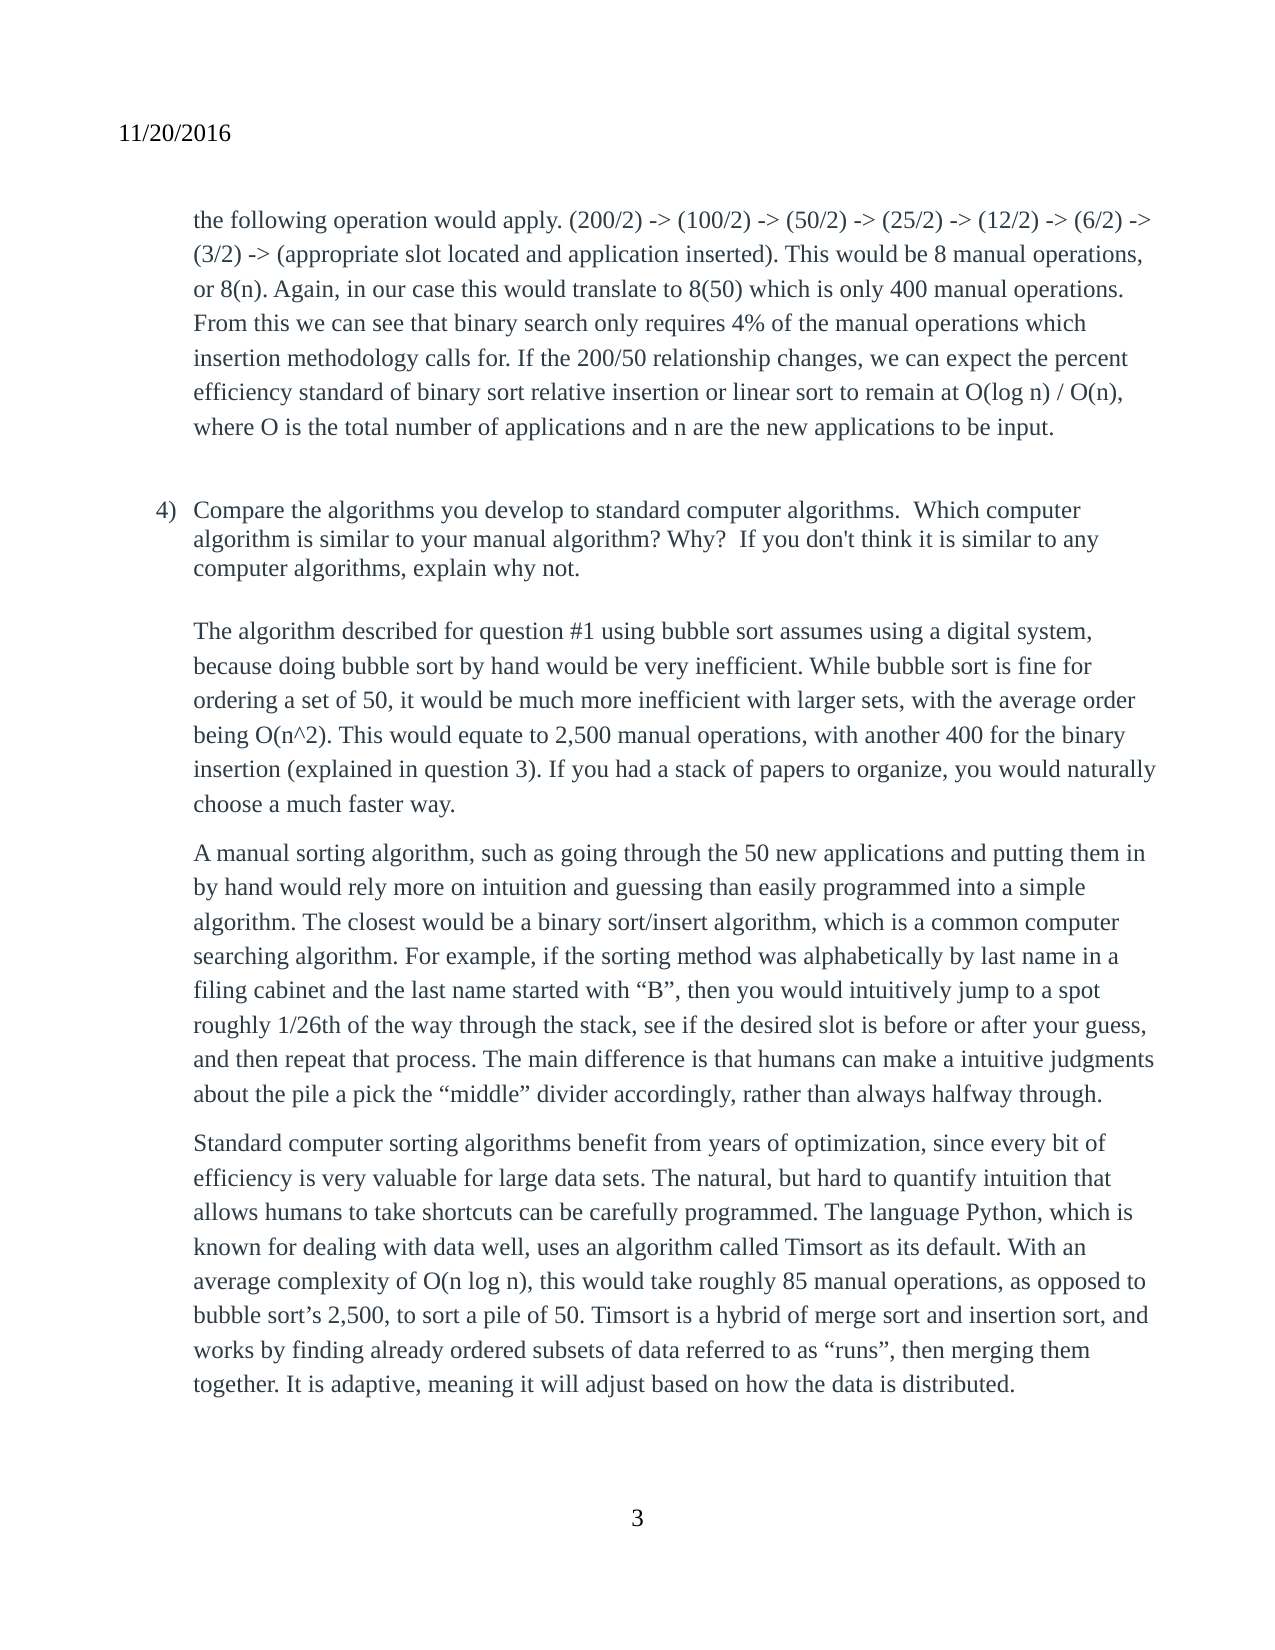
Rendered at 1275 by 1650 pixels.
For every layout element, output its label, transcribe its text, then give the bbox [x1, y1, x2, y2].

list The algorithm described for question #1 using bubble sort assumes using a digital system, because doing bubble sort by hand would be very inefficient. While bubble sort is fine for ordering a set of 50, it would be much more inefficient with larger sets, with the average order being O(n^2). This would equate to 2,500 manual operations, with another 400 for the binary insertion (explained in question 3). If you had a stack of papers to organize, you would naturally choose a much faster way. [156, 582, 1157, 817]
list Standard computer sorting algorithms benefit from years of optimization, since every bit of efficiency is very valuable for large data sets. The natural, but hard to quantify intuition that allows humans to take shortcuts can be carefully programmed. The language Python, which is known for dealing with data well, uses an algorithm called Timsort as its default. With an average complexity of O(n log n), this would take roughly 85 manual operations, as opposed to bubble sort’s 2,500, to sort a pile of 50. Timsort is a hybrid of merge sort and insertion sort, and works by finding already ordered subsets of data referred to as “runs”, then merging them together. It is adaptive, meaning it will adjust based on how the data is distributed. [156, 1128, 1157, 1398]
list the following operation would apply. (200/2) -> (100/2) -> (50/2) -> (25/2) -> (12/2) -> (6/2) -> (3/2) -> (appropriate slot located and application inserted). This would be 8 manual operations, or 8(n). Again, in our case this would translate to 8(50) which is only 400 manual operations. From this we can see that binary search only requires 4% of the manual operations which insertion methodology calls for. If the 200/50 relationship changes, we can expect the percent efficiency standard of binary sort relative insertion or linear sort to remain at O(log n) / O(n), where O is the total number of applications and n are the new applications to be input. [156, 205, 1157, 475]
list A manual sorting algorithm, such as going through the 50 new applications and putting them in by hand would rely more on intuition and guessing than easily programmed into a simple algorithm. The closest would be a binary sort/insert algorithm, which is a common computer searching algorithm. For example, if the sorting method was alphabetically by last name in a filing cabinet and the last name started with “B”, then you would intuitively jump to a spot roughly 1/26th of the way through the stack, see if the desired slot is before or after your guess, and then repeat that process. The main difference is that humans can make a intuitive judgments about the pile a pick the “middle” divider accordingly, rather than always halfway through. [156, 838, 1157, 1108]
list Compare the algorithms you develop to standard computer algorithms. Which computer algorithm is similar to your manual algorithm? Why? If you don't think it is similar to any computer algorithms, explain why not. [156, 496, 1157, 582]
